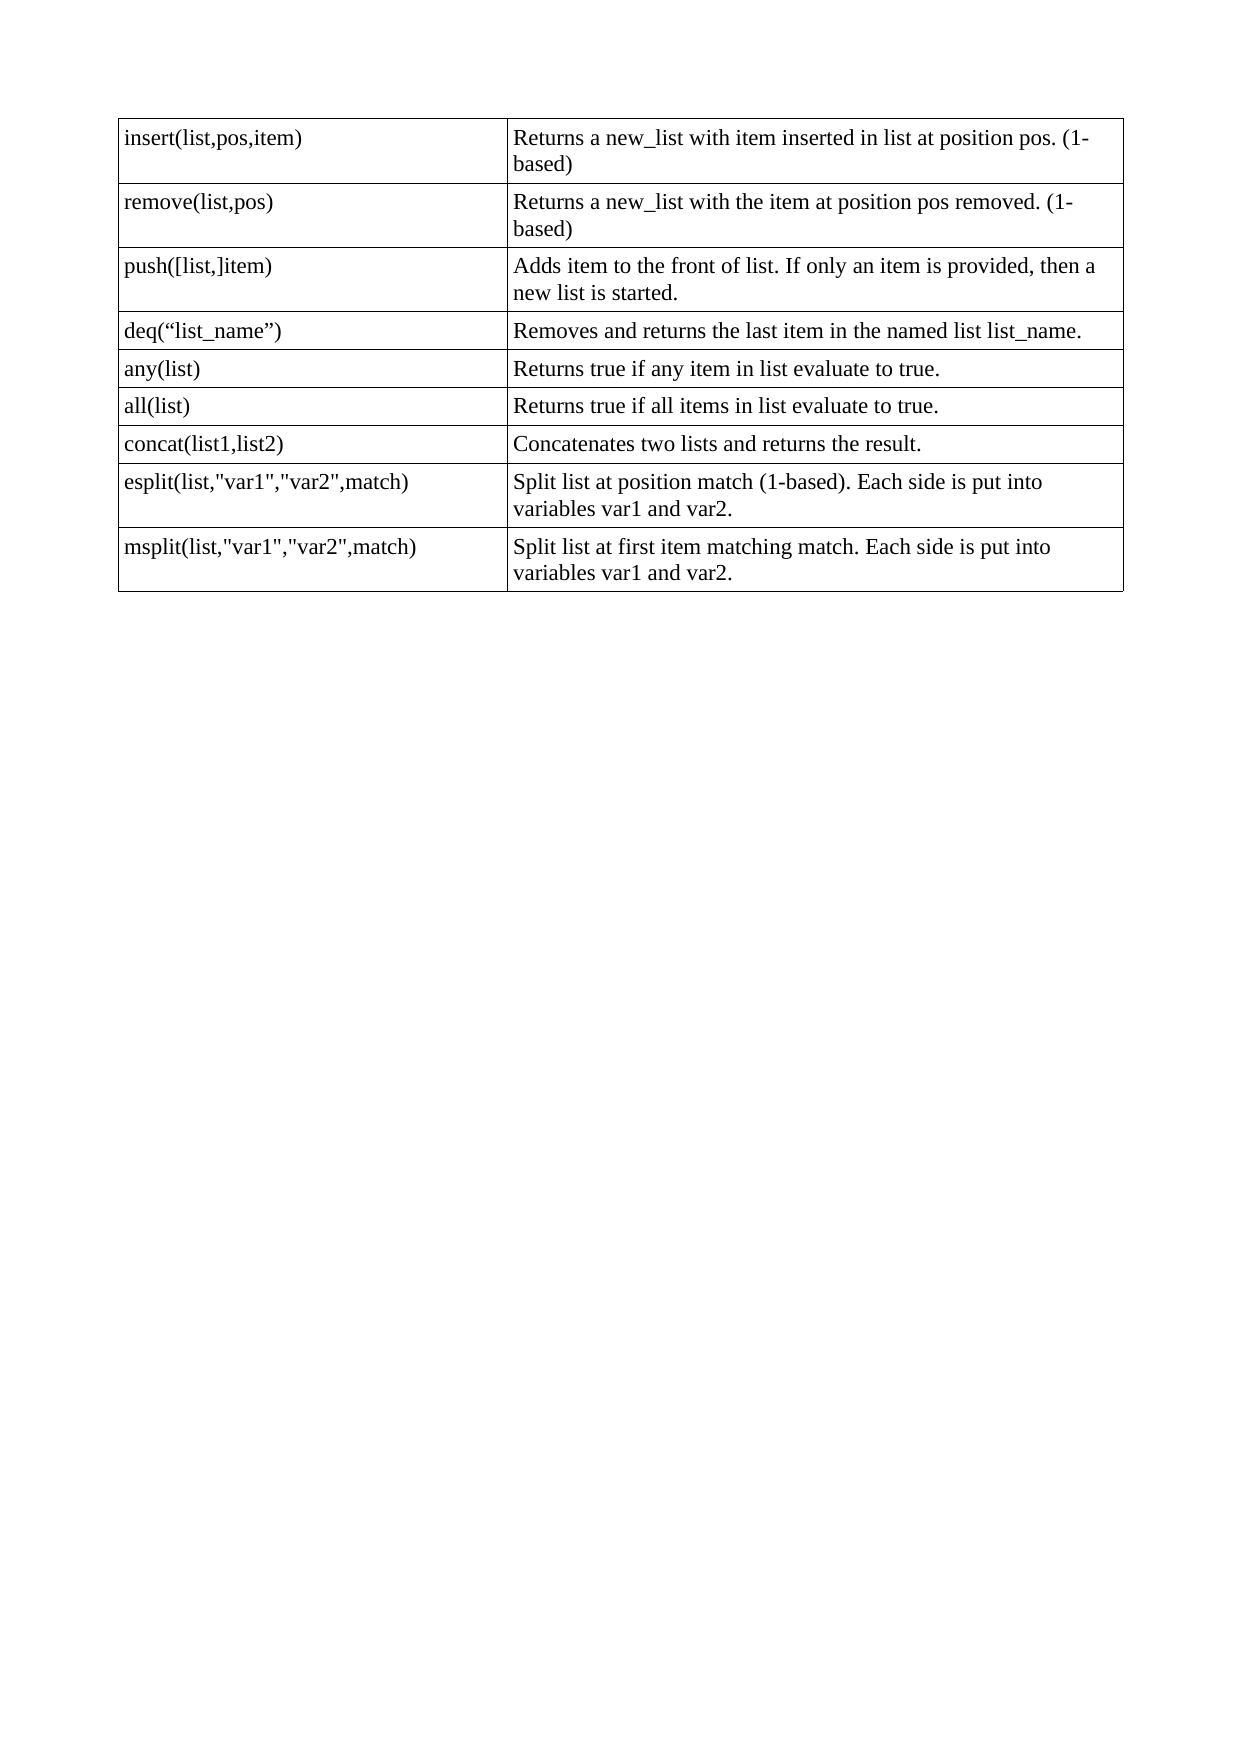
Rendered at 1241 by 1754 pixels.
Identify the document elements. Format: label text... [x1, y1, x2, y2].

table_cell Removes and returns the last item in the named list list_name. [508, 312, 1123, 349]
table_cell remove(list,pos) [119, 184, 507, 247]
table_cell Returns a new_list with the item at position pos removed. (1-based) [508, 184, 1123, 247]
table_cell push([list,]item) [119, 248, 507, 311]
table_cell Adds item to the front of list. If only an item is provided, then a new list is started. [508, 248, 1123, 311]
table_cell Split list at first item matching match. Each side is put into variables var1 and var2. [508, 528, 1123, 591]
table_cell concat(list1,list2) [119, 426, 507, 463]
table_cell Concatenates two lists and returns the result. [508, 426, 1123, 463]
table_cell deq(“list_name”) [119, 312, 507, 349]
table_cell msplit(list,"var1","var2",match) [119, 528, 507, 591]
table_cell esplit(list,"var1","var2",match) [119, 464, 507, 527]
table_cell Split list at position match (1-based). Each side is put into variables var1 and var2. [508, 464, 1123, 527]
table_cell all(list) [119, 388, 507, 425]
table_cell any(list) [119, 350, 507, 387]
table_cell Returns true if any item in list evaluate to true. [508, 350, 1123, 387]
table_cell Returns a new_list with item inserted in list at position pos. (1-based) [508, 119, 1123, 182]
table_cell insert(list,pos,item) [119, 119, 507, 182]
table_cell Returns true if all items in list evaluate to true. [508, 388, 1123, 425]
